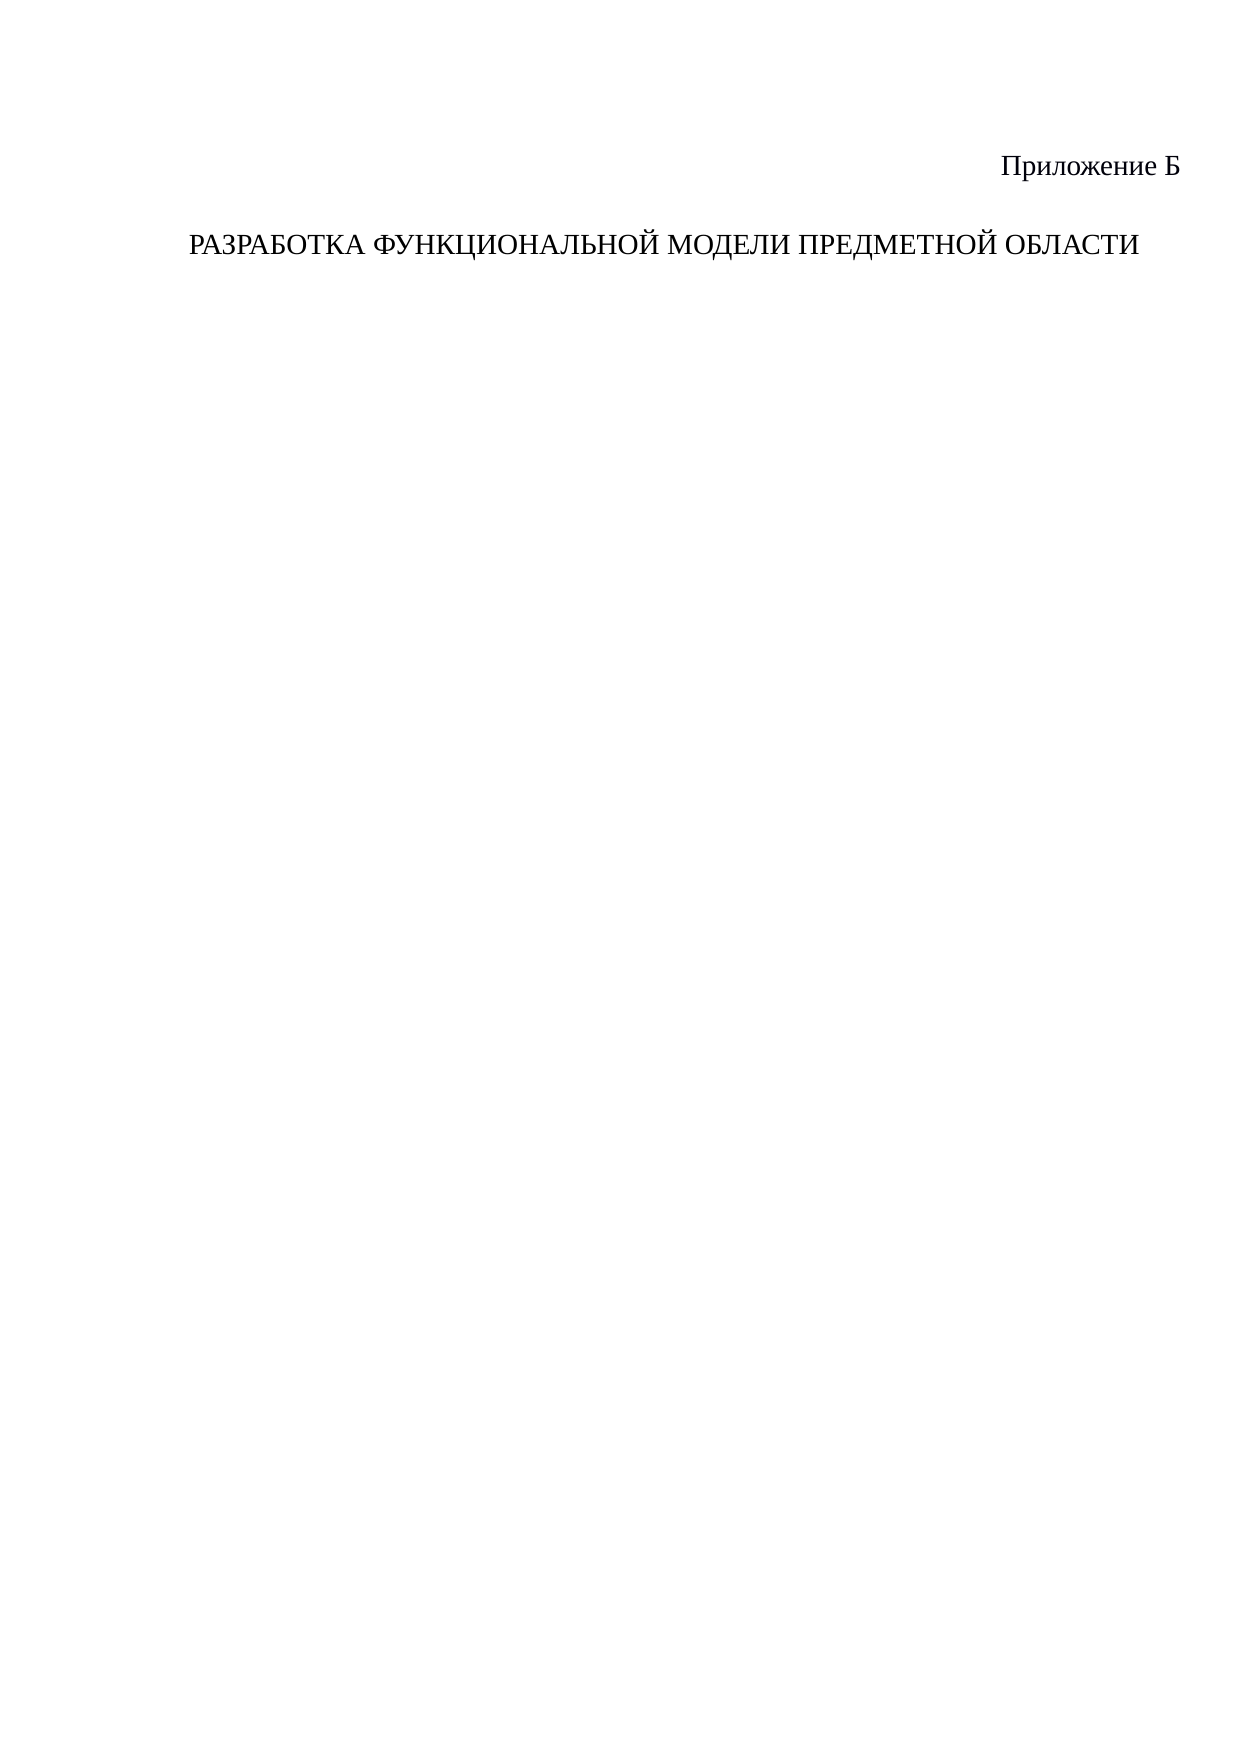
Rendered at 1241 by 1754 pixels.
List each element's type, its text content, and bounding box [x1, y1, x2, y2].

text РАЗРАБОТКА ФУНКЦИОНАЛЬНОЙ МОДЕЛИ ПРЕДМЕТНОЙ ОБЛАСТИ [148, 227, 1181, 261]
text Приложение Б [148, 148, 1181, 182]
